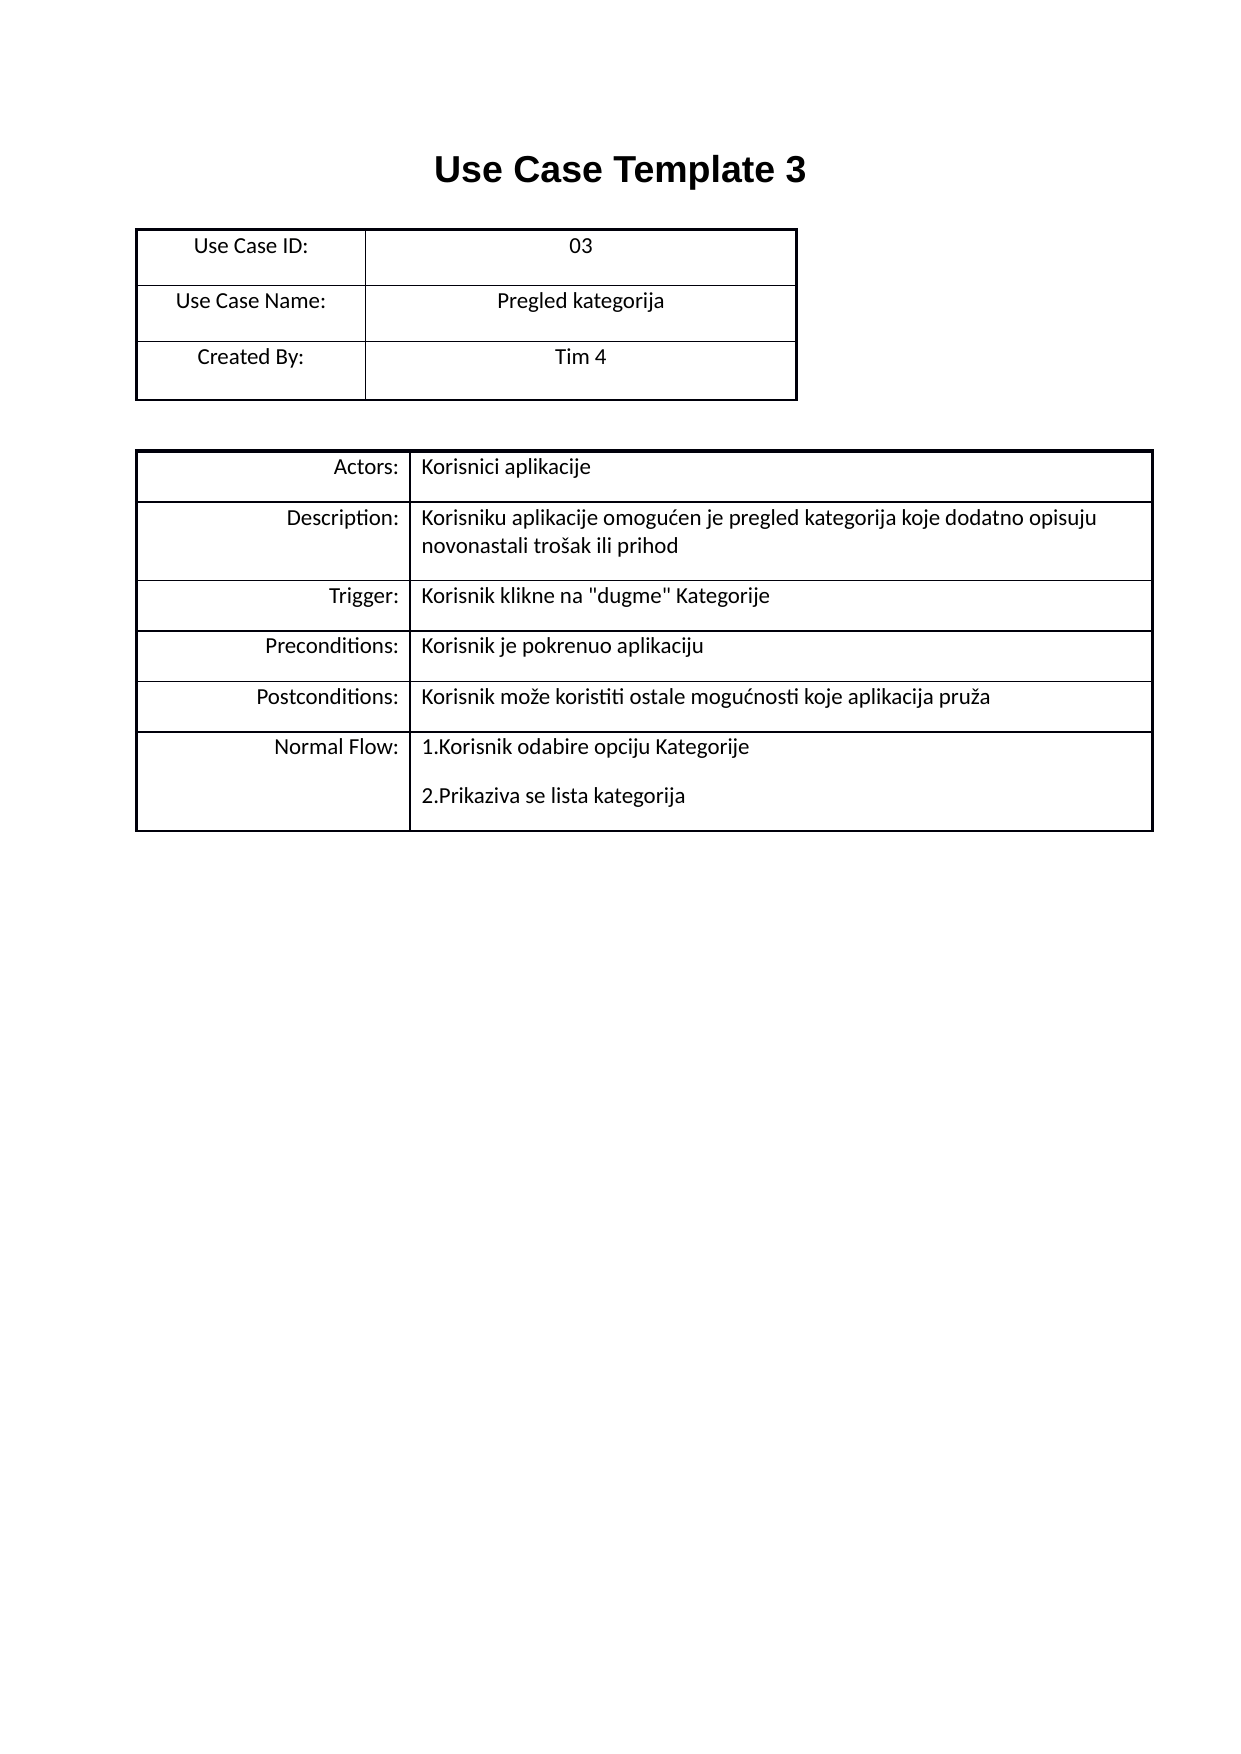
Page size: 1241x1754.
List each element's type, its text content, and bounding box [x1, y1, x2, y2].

table_cell Korisnik klikne na "dugme" Kategorije [411, 581, 1151, 630]
table_cell Postconditions: [138, 682, 409, 731]
table_cell Korisnik je pokrenuo aplikaciju [411, 632, 1151, 681]
table_header 03 [366, 231, 795, 284]
table_cell Pregled kategorija [366, 286, 795, 341]
table_cell Korisniku aplikacije omogućen je pregled kategorija koje dodatno opisuju novonastali trošak ili prihod [411, 503, 1151, 580]
text Use Case Template 3 [148, 148, 1093, 191]
table_cell Korisnik može koristiti ostale mogućnosti koje aplikacija pruža [411, 682, 1151, 731]
table_header Korisnici aplikacije [411, 453, 1151, 501]
table_header Use Case ID: [138, 231, 365, 284]
table_cell Created By: [138, 342, 365, 399]
table_cell Korisnik odabire opciju Kategorije Prikaziva se lista kategorija [411, 733, 1151, 830]
table_cell Preconditions: [138, 632, 409, 681]
table_header Actors: [138, 453, 409, 501]
table_cell Use Case Name: [138, 286, 365, 341]
table_cell Description: [138, 503, 409, 580]
table_cell Normal Flow: [138, 733, 409, 830]
table_cell Tim 4 [366, 342, 795, 399]
table_cell Trigger: [138, 581, 409, 630]
